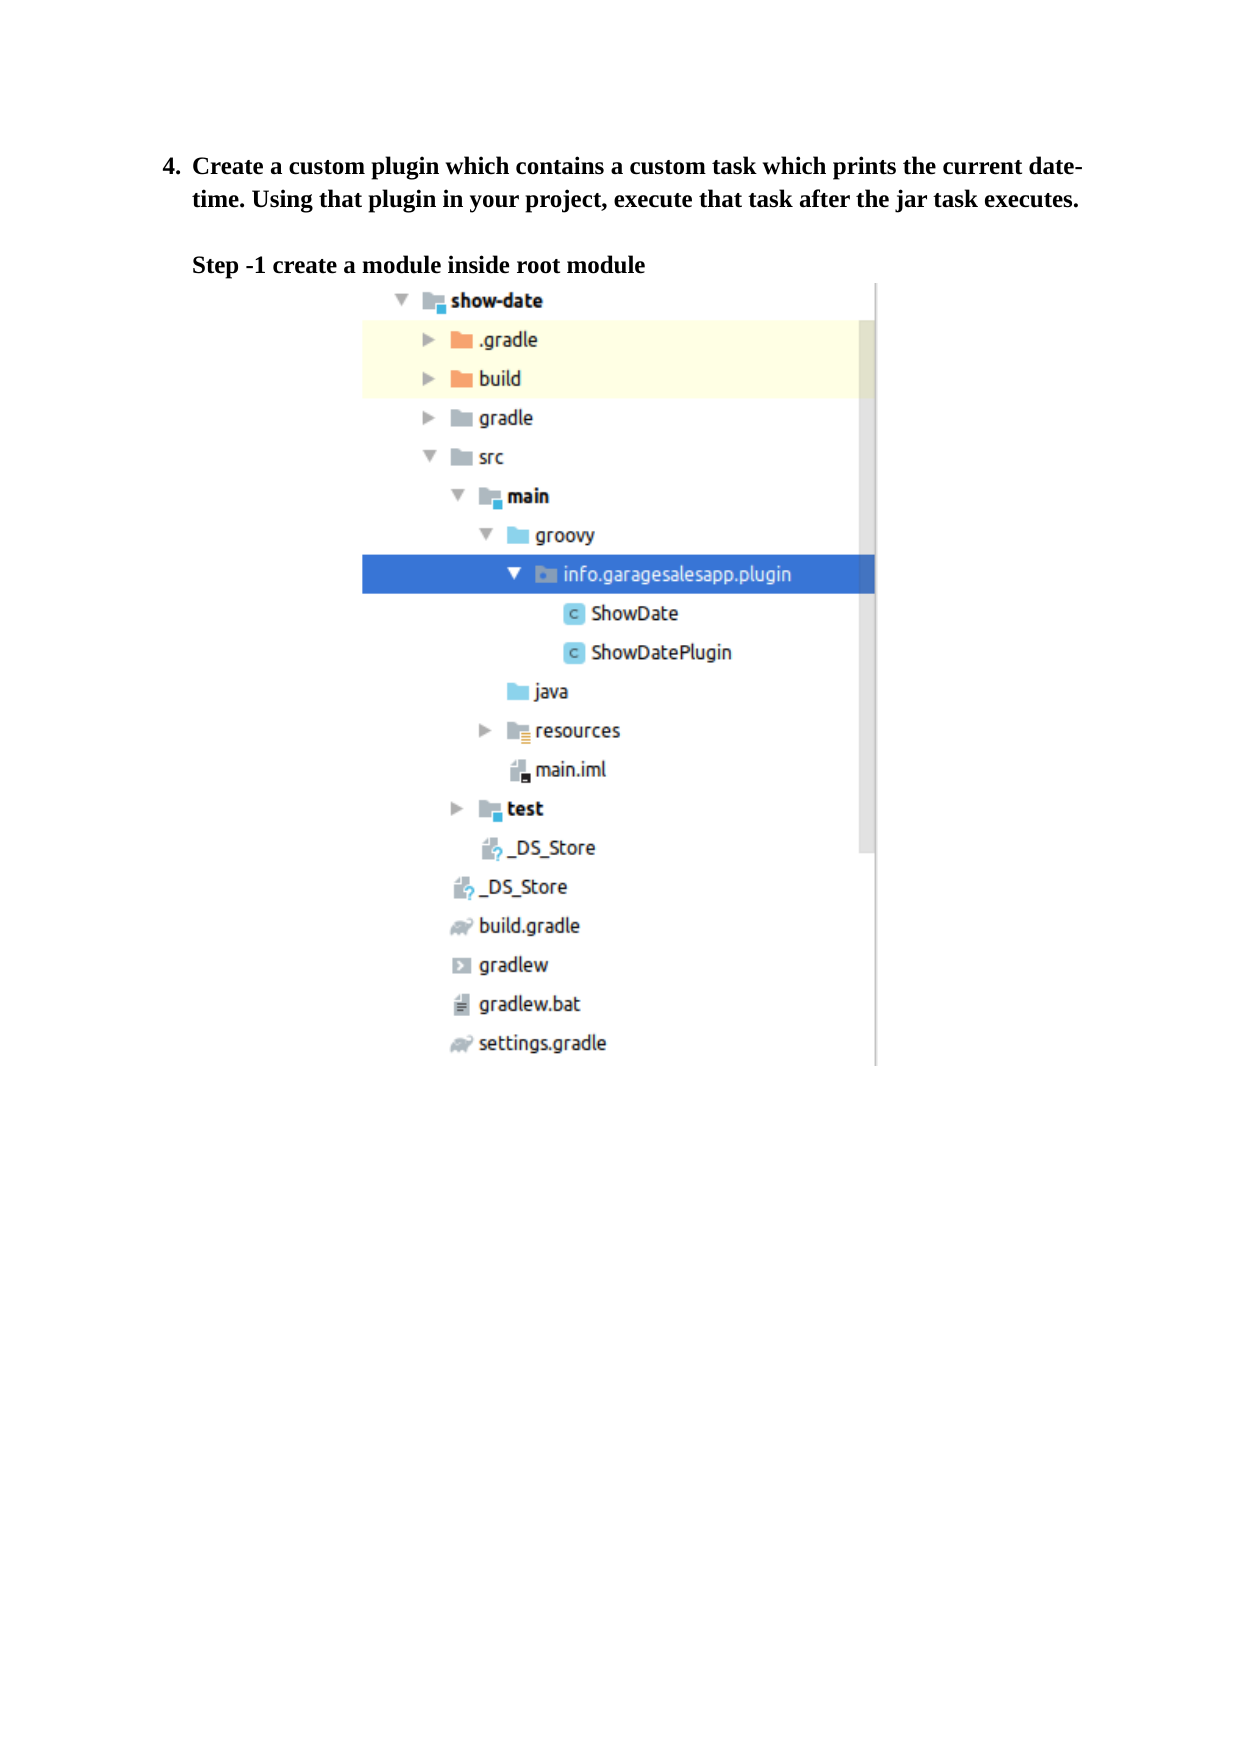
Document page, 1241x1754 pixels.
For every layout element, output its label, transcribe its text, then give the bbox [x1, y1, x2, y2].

list Step -1 create a module inside root module [162, 250, 1122, 279]
picture [362, 283, 878, 1066]
list Create a custom plugin which contains a custom task which prints the current date-time. Using that plugin in your project, execute that task after the jar task executes. [162, 151, 1122, 213]
